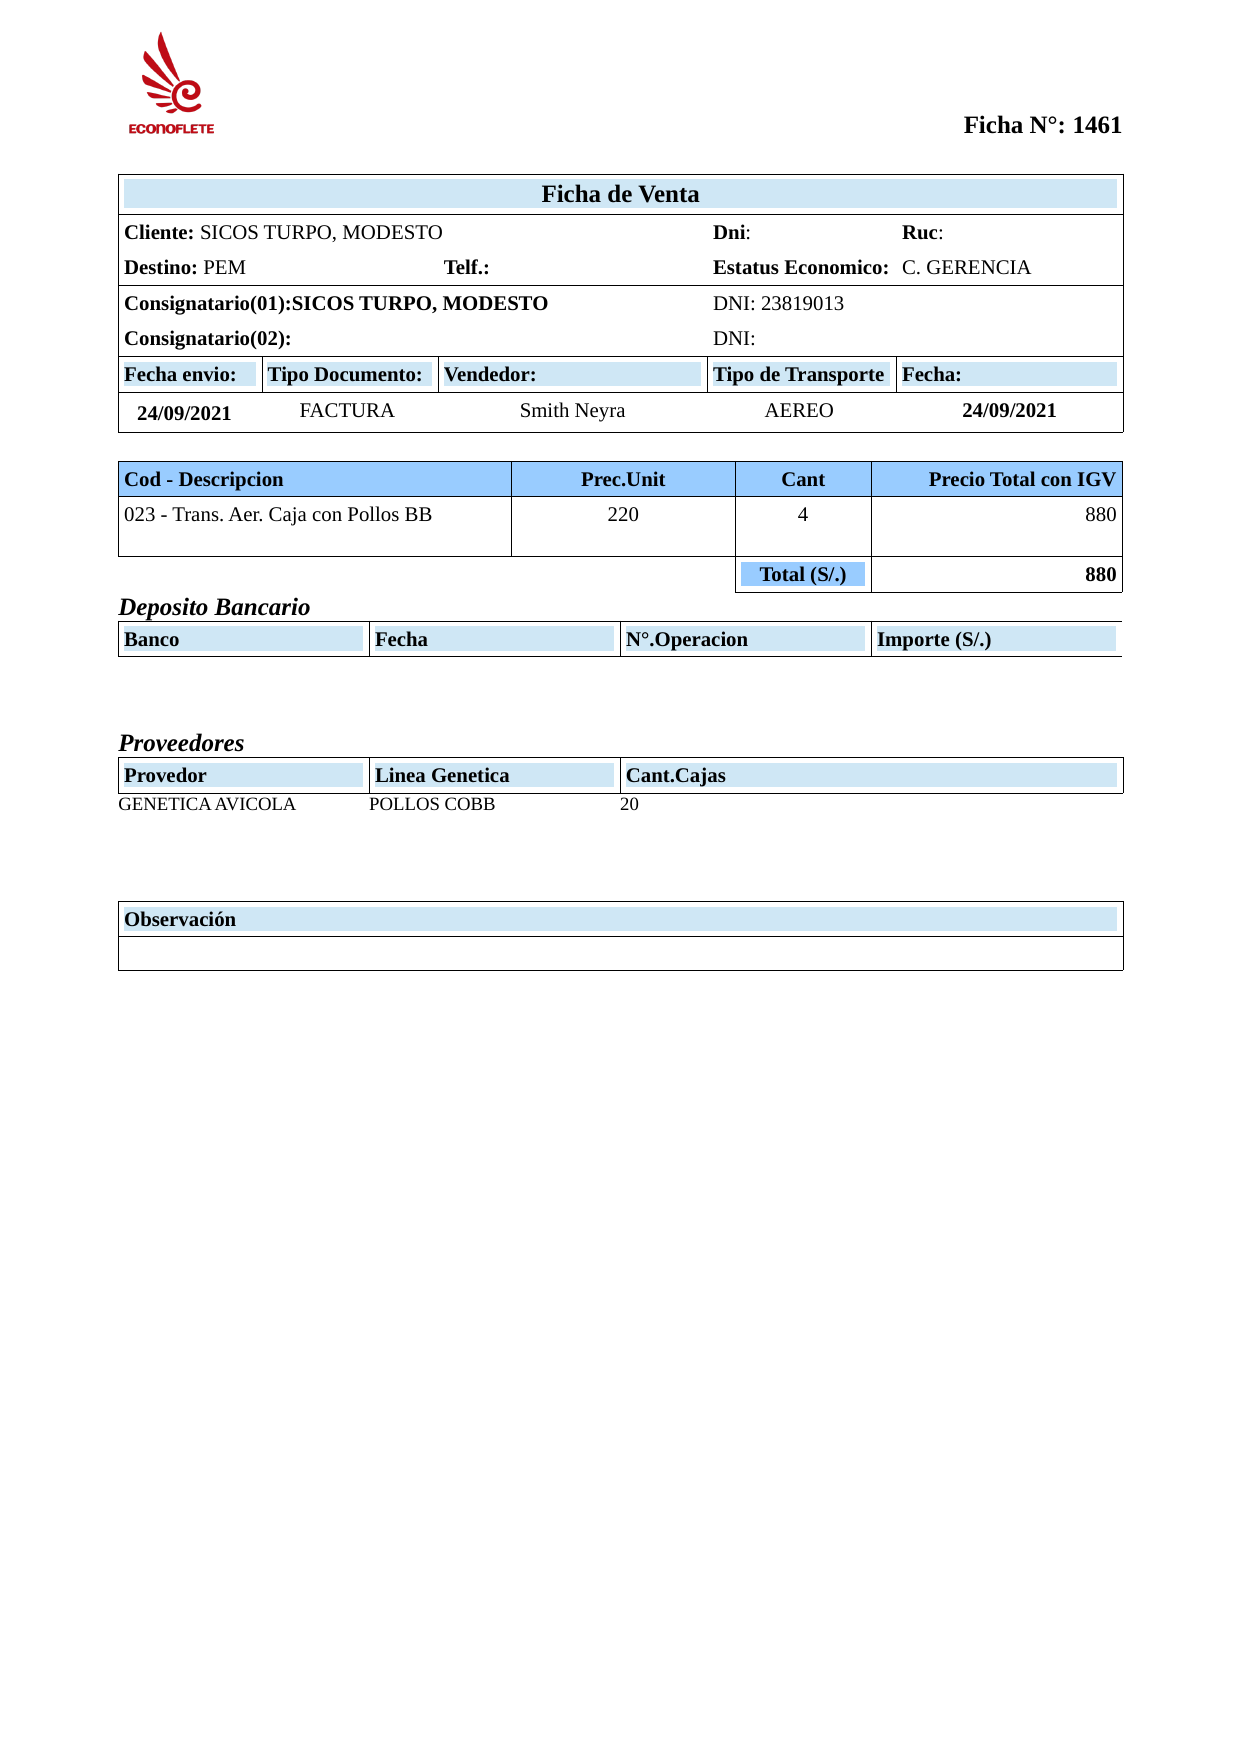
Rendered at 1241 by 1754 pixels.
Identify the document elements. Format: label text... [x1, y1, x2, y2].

table_cell DNI: [707, 321, 1123, 356]
table_cell [871, 680, 1122, 704]
table_cell 24/09/2021 [119, 393, 262, 432]
table_cell [119, 937, 1123, 969]
table_cell [369, 858, 620, 879]
table_cell [620, 657, 871, 680]
table_cell [118, 680, 369, 704]
table_cell [620, 858, 1123, 879]
table_cell Fecha: [897, 357, 1123, 392]
table_cell [118, 657, 369, 680]
table_cell [369, 815, 620, 836]
table_header Precio Total con IGV [872, 462, 1122, 496]
table_cell 880 [872, 497, 1122, 556]
table_header Banco [119, 622, 369, 656]
text Proveedores [118, 728, 1122, 757]
table_header Ficha de Venta [119, 175, 1123, 214]
table_header Fecha [370, 622, 620, 656]
table_cell DNI: 23819013 [707, 286, 1123, 321]
table_cell [118, 858, 369, 879]
table_cell Dni: [707, 215, 896, 249]
table_header Cant.Cajas [621, 758, 1123, 793]
table_cell 24/09/2021 [896, 393, 1123, 432]
table_cell 4 [736, 497, 871, 556]
table_cell [369, 705, 620, 728]
table_header Linea Genetica [370, 758, 620, 793]
text Deposito Bancario [118, 592, 1122, 621]
table_cell Destino: PEM [119, 249, 438, 285]
table_cell 20 [620, 794, 1123, 814]
table_cell Total (S/.) [736, 557, 871, 592]
table_cell [620, 836, 1123, 858]
table_cell [620, 705, 871, 728]
table_cell 023 - Trans. Aer. Caja con Pollos BB [119, 497, 511, 556]
table_header Cant [736, 462, 871, 496]
table_cell Tipo de Transporte [708, 357, 896, 392]
table_header Cod - Descripcion [119, 462, 511, 496]
table_cell [118, 705, 369, 728]
table_cell [620, 815, 1123, 836]
table_cell Tipo Documento: [263, 357, 438, 392]
table_cell [118, 836, 369, 858]
table_cell [118, 815, 369, 836]
table_cell C. GERENCIA [896, 249, 1123, 285]
table_cell Consignatario(01):SICOS TURPO, MODESTO [119, 286, 707, 321]
table_cell FACTURA [262, 393, 438, 432]
table_cell 220 [512, 497, 735, 556]
table_cell Estatus Economico: [707, 249, 896, 285]
table_header Prec.Unit [512, 462, 735, 496]
table_cell [369, 680, 620, 704]
table_cell [871, 705, 1122, 728]
table_cell [511, 557, 735, 592]
table_cell GENETICA AVICOLA [118, 794, 369, 814]
table_cell Consignatario(02): [119, 321, 707, 356]
table_cell Smith Neyra [438, 393, 707, 432]
table_header N°.Operacion [621, 622, 871, 656]
table_cell [871, 657, 1122, 680]
table_cell Fecha envio: [119, 357, 262, 392]
table_header Importe (S/.) [872, 622, 1122, 656]
table_header Provedor [119, 758, 369, 793]
table_cell [369, 879, 620, 901]
table_cell POLLOS COBB [369, 794, 620, 814]
table_cell [118, 879, 369, 901]
table_cell Cliente: SICOS TURPO, MODESTO [119, 215, 707, 249]
picture [118, 31, 225, 134]
table_header Observación [119, 902, 1123, 936]
table_cell Ruc: [896, 215, 1123, 249]
table_cell Vendedor: [439, 357, 707, 392]
table_cell AEREO [707, 393, 896, 432]
table_cell [369, 657, 620, 680]
table_cell [118, 557, 511, 592]
table_cell [620, 879, 1123, 901]
table_cell [620, 680, 871, 704]
table_cell [369, 836, 620, 858]
table_cell 880 [872, 557, 1122, 592]
table_cell Telf.: [438, 249, 707, 285]
